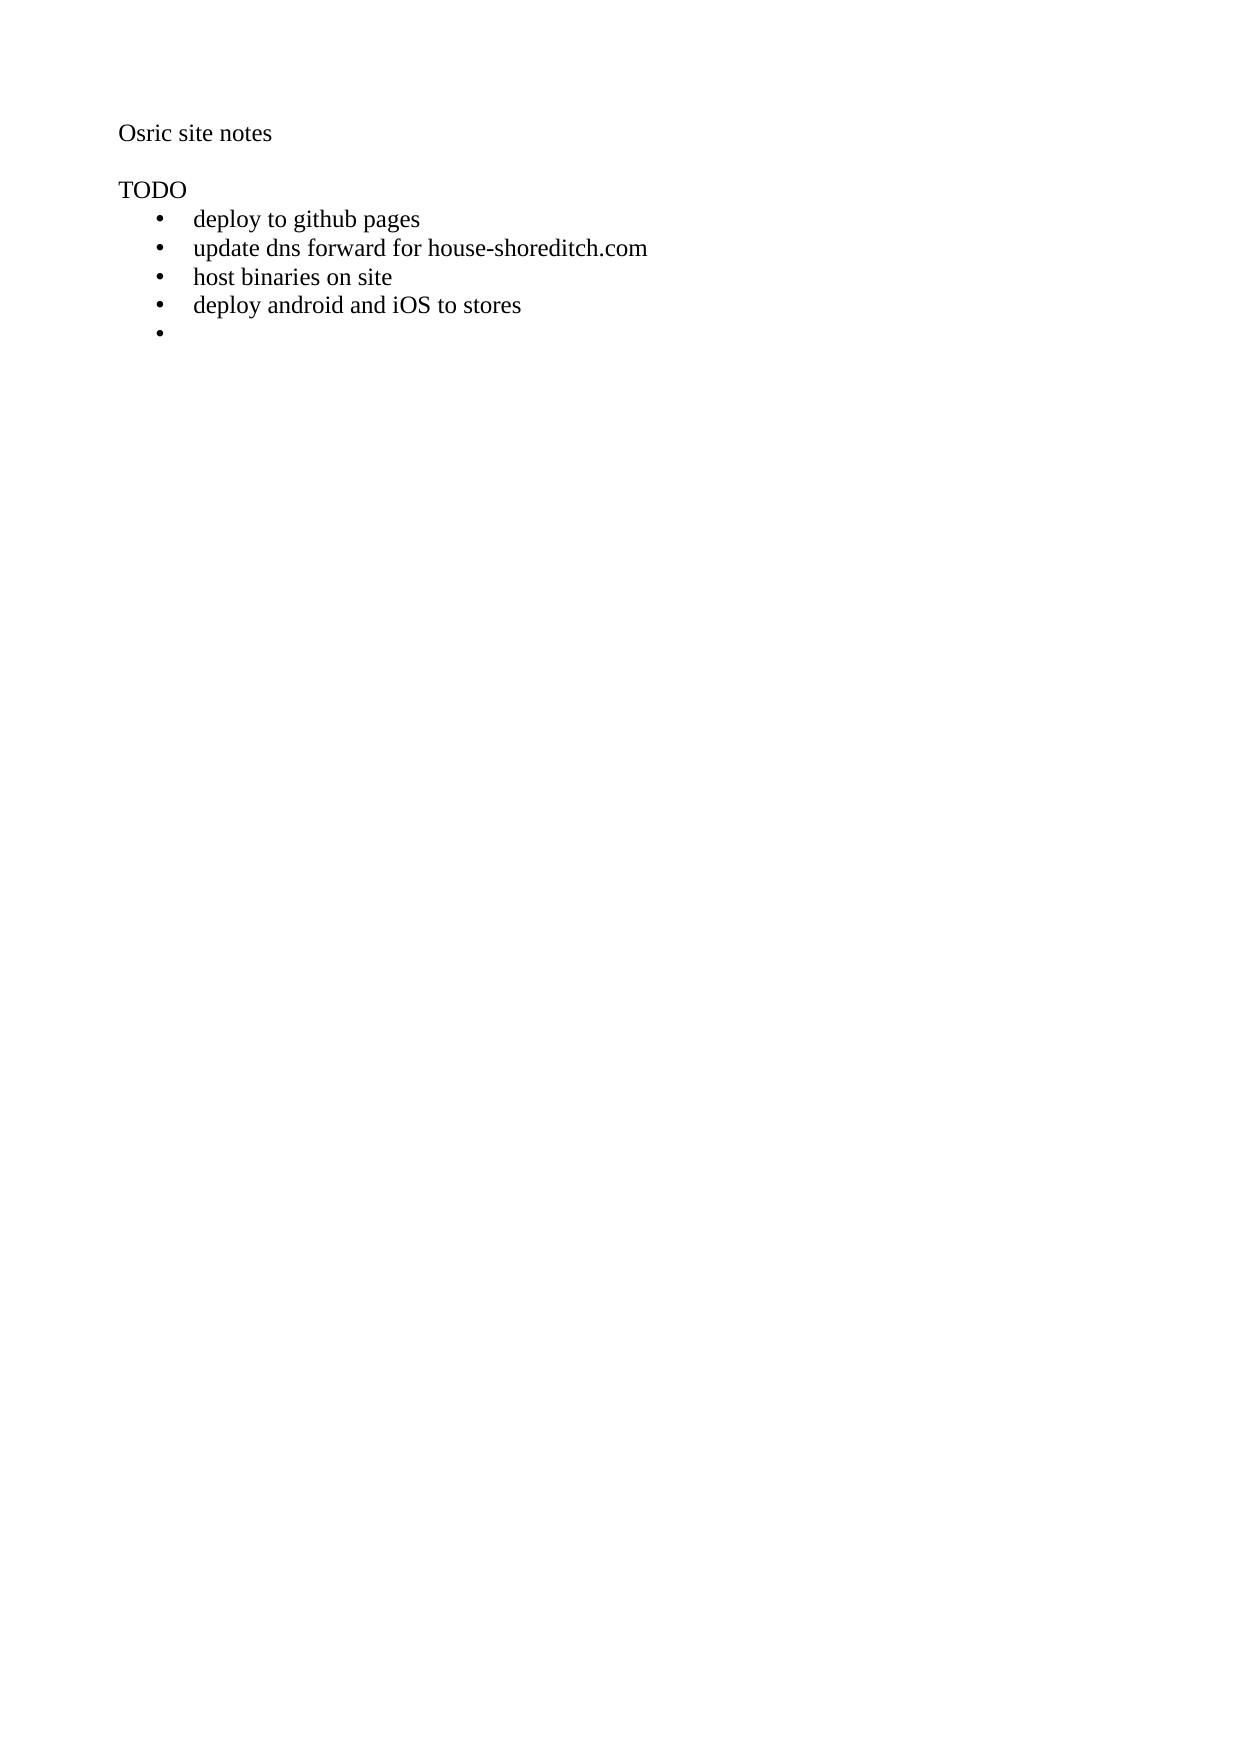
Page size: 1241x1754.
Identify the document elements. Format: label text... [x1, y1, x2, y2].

list update dns forward for house-shoreditch.com [156, 233, 1122, 262]
list deploy android and iOS to stores [156, 291, 1122, 319]
list deploy to github pages [156, 204, 1122, 233]
list host binaries on site [156, 262, 1122, 291]
text Osric site notes [118, 118, 1122, 147]
text TODO [118, 176, 1122, 204]
